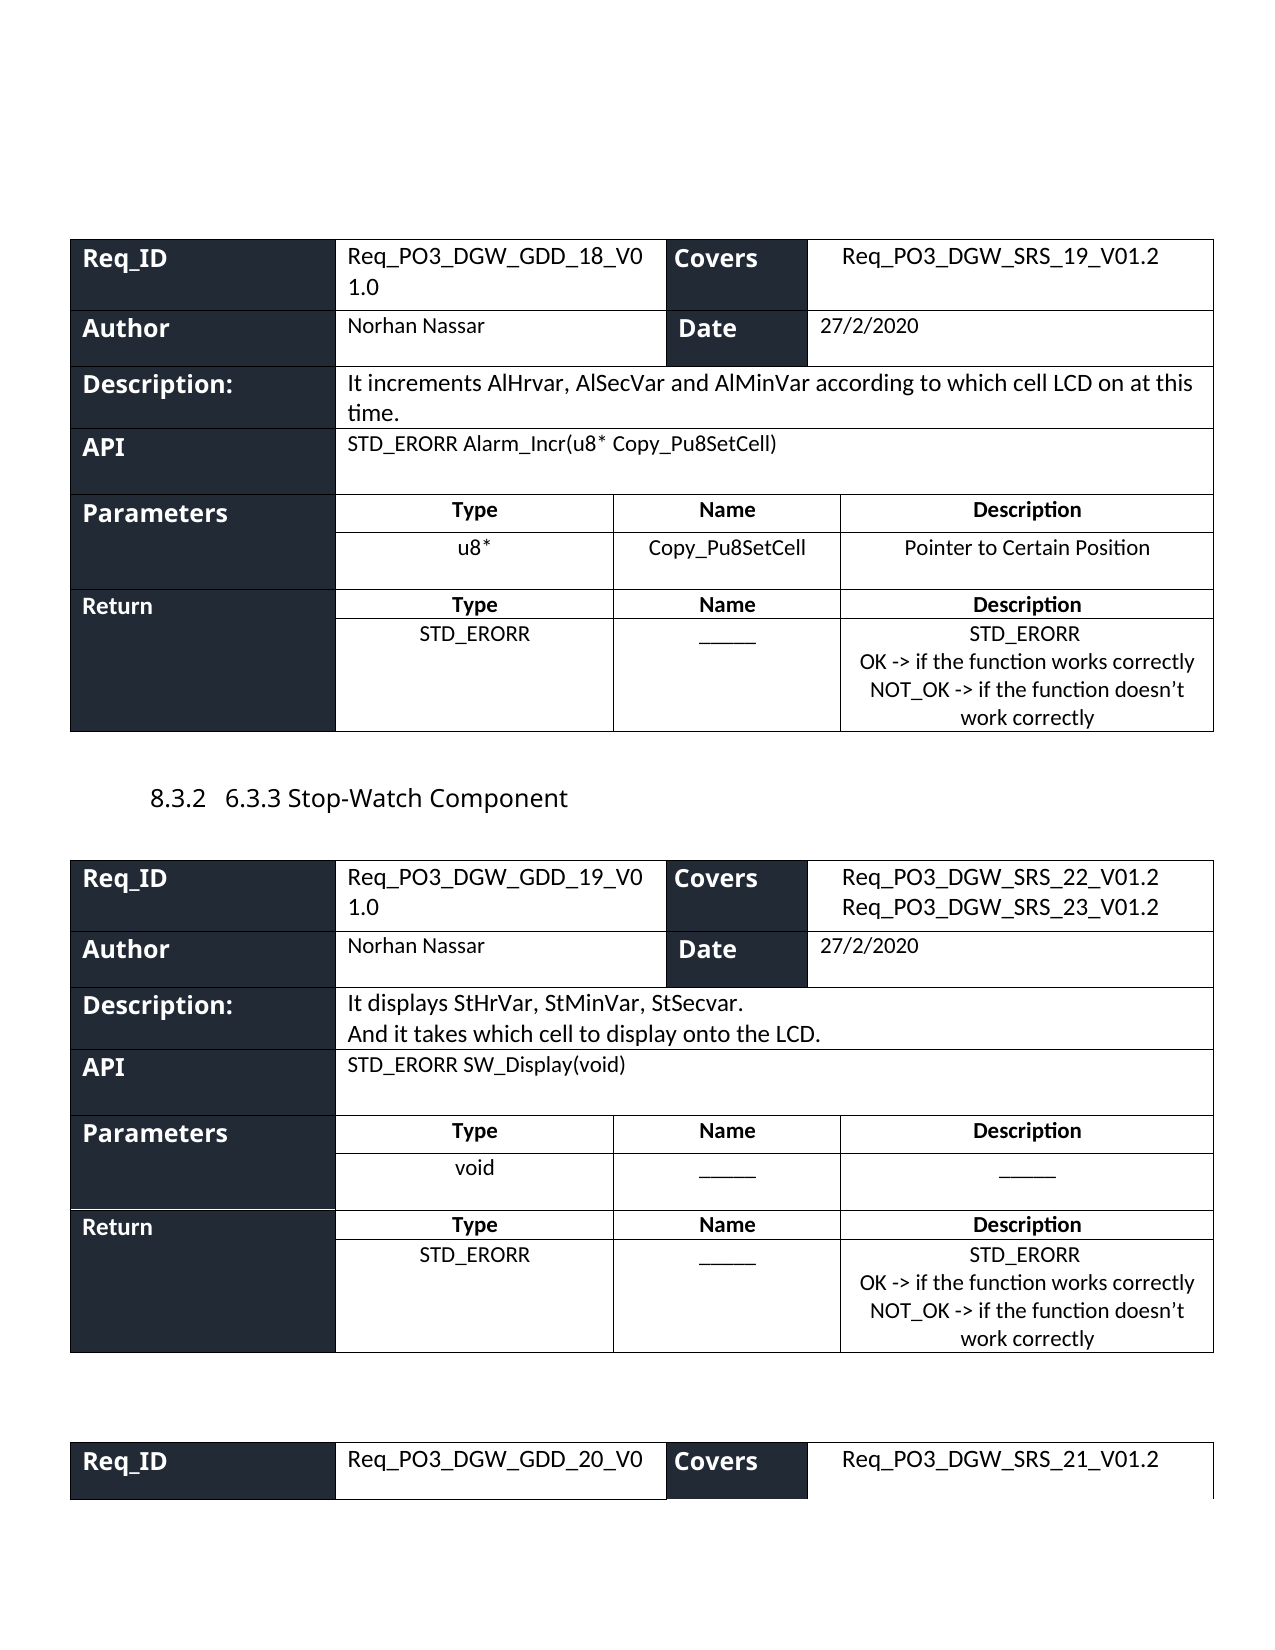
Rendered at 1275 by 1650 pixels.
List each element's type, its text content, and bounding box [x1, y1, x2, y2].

table_cell Type [336, 495, 613, 532]
table_header Covers [667, 240, 807, 310]
table_header Req_ID [71, 861, 335, 931]
table_cell Description [841, 1116, 1213, 1152]
table_cell Date [667, 932, 807, 987]
table_cell Name [614, 495, 840, 532]
subtitle 6.3.3 Stop-Watch Component [150, 781, 1125, 815]
table_cell Description: [71, 988, 335, 1049]
table_header Req_PO3_DGW_SRS_19_V01.2 [841, 240, 1213, 310]
table_cell Date [667, 311, 807, 366]
table_cell Name [614, 590, 840, 618]
table_header Covers [667, 861, 807, 931]
table_cell Type [336, 590, 613, 618]
table_cell 27/2/2020 [808, 311, 1213, 366]
table_cell void [336, 1154, 613, 1209]
table_cell Type [336, 1116, 613, 1152]
table_cell Author [71, 311, 335, 366]
table_cell STD_ERORR Alarm_Incr(u8* Copy_Pu8SetCell) [336, 429, 1213, 494]
table_header Req_PO3_DGW_GDD_20_V0 [336, 1443, 666, 1499]
table_cell API [71, 429, 335, 494]
table_cell Description: [71, 367, 335, 428]
table_cell _____ [614, 619, 840, 731]
table_cell Return [71, 590, 335, 731]
table_header Req_PO3_DGW_GDD_18_V01.0 [336, 240, 666, 310]
table_cell Description [841, 590, 1213, 618]
table_cell Description [841, 1211, 1213, 1239]
table_header Covers [667, 1443, 807, 1499]
table_cell API [71, 1050, 335, 1115]
table_cell Pointer to Certain Position [841, 533, 1213, 589]
table_cell Name [614, 1211, 840, 1239]
table_cell STD_ERORR [336, 619, 613, 731]
table_header [808, 240, 841, 310]
table_cell u8* [336, 533, 613, 589]
table_cell Type [336, 1211, 613, 1239]
table_cell _____ [841, 1154, 1213, 1209]
table_cell 27/2/2020 [808, 932, 1213, 987]
table_cell Norhan Nassar [336, 932, 666, 987]
table_cell Norhan Nassar [336, 311, 666, 366]
table_header Req_ID [71, 240, 335, 310]
table_header [808, 1443, 841, 1499]
table_cell It increments AlHrvar, AlSecVar and AlMinVar according to which cell LCD on at this time. [336, 367, 1213, 428]
table_header [808, 861, 841, 931]
table_cell Parameters [71, 495, 335, 589]
table_cell _____ [614, 1154, 840, 1209]
table_cell Name [614, 1116, 840, 1152]
table_cell _____ [614, 1240, 840, 1352]
table_header Req_PO3_DGW_GDD_19_V01.0 [336, 861, 666, 931]
table_cell Description [841, 495, 1213, 532]
table_cell Copy_Pu8SetCell [614, 533, 840, 589]
table_header Req_PO3_DGW_SRS_22_V01.2 Req_PO3_DGW_SRS_23_V01.2 [841, 861, 1213, 931]
table_cell STD_ERORR OK -> if the function works correctly NOT_OK -> if the function doesn’t work correctly [841, 619, 1213, 731]
table_cell STD_ERORR SW_Display(void) [336, 1050, 1213, 1115]
table_header Req_ID [71, 1443, 335, 1499]
table_cell It displays StHrVar, StMinVar, StSecvar. And it takes which cell to display onto the LCD. [336, 988, 1213, 1049]
table_cell STD_ERORR OK -> if the function works correctly NOT_OK -> if the function doesn’t work correctly [841, 1240, 1213, 1352]
table_cell STD_ERORR [336, 1240, 613, 1352]
table_cell Author [71, 932, 335, 987]
table_cell Return [71, 1211, 335, 1352]
table_header Req_PO3_DGW_SRS_21_V01.2 [841, 1443, 1213, 1499]
table_cell Parameters [71, 1116, 335, 1209]
